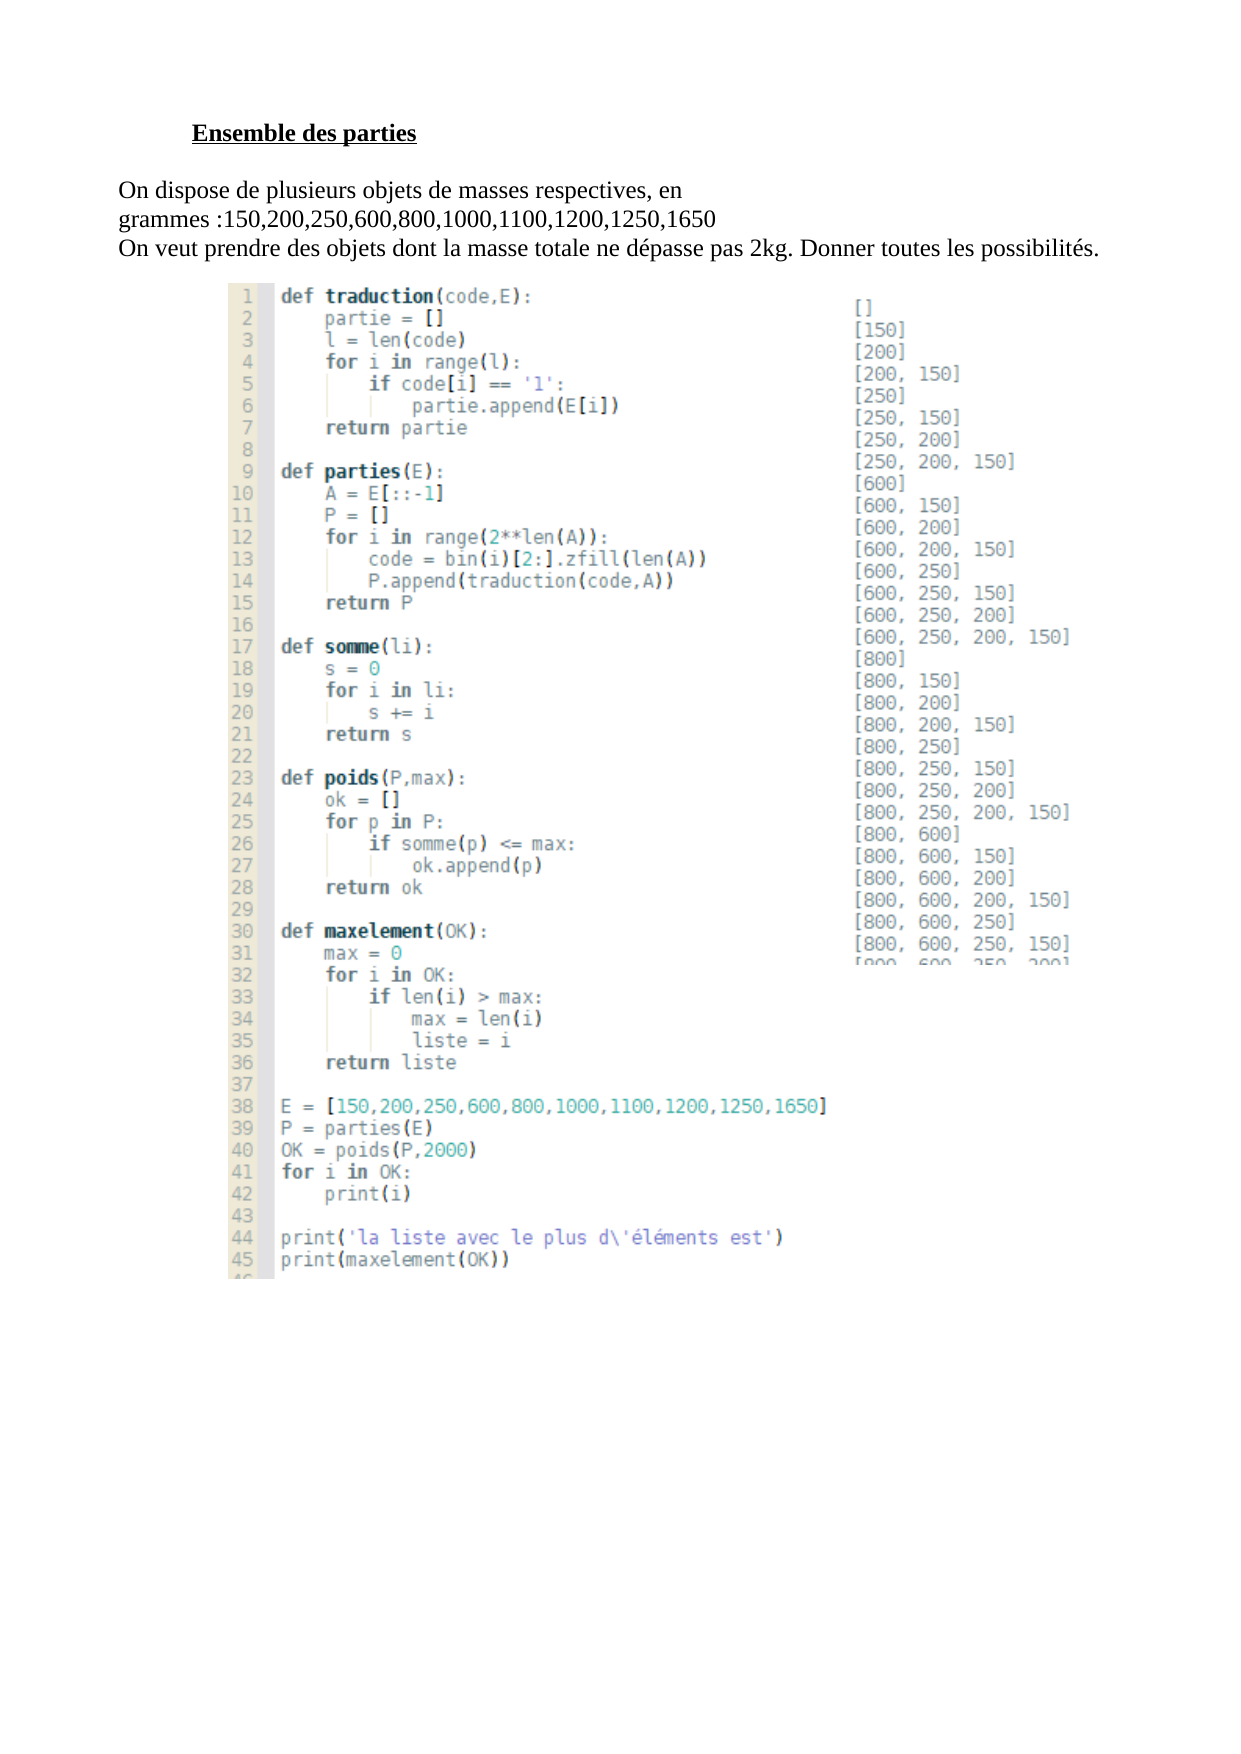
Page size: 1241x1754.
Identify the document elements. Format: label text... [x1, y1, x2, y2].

picture [228, 283, 838, 1279]
text On veut prendre des objets dont la masse totale ne dépasse pas 2kg. Donner toutes les possibilités. [118, 233, 1122, 262]
text Ensemble des parties [118, 118, 1122, 147]
text On dispose de plusieurs objets de masses respectives, en grammes :150,200,250,600,800,1000,1100,1200,1250,1650 [118, 176, 1122, 233]
picture [851, 298, 1111, 965]
